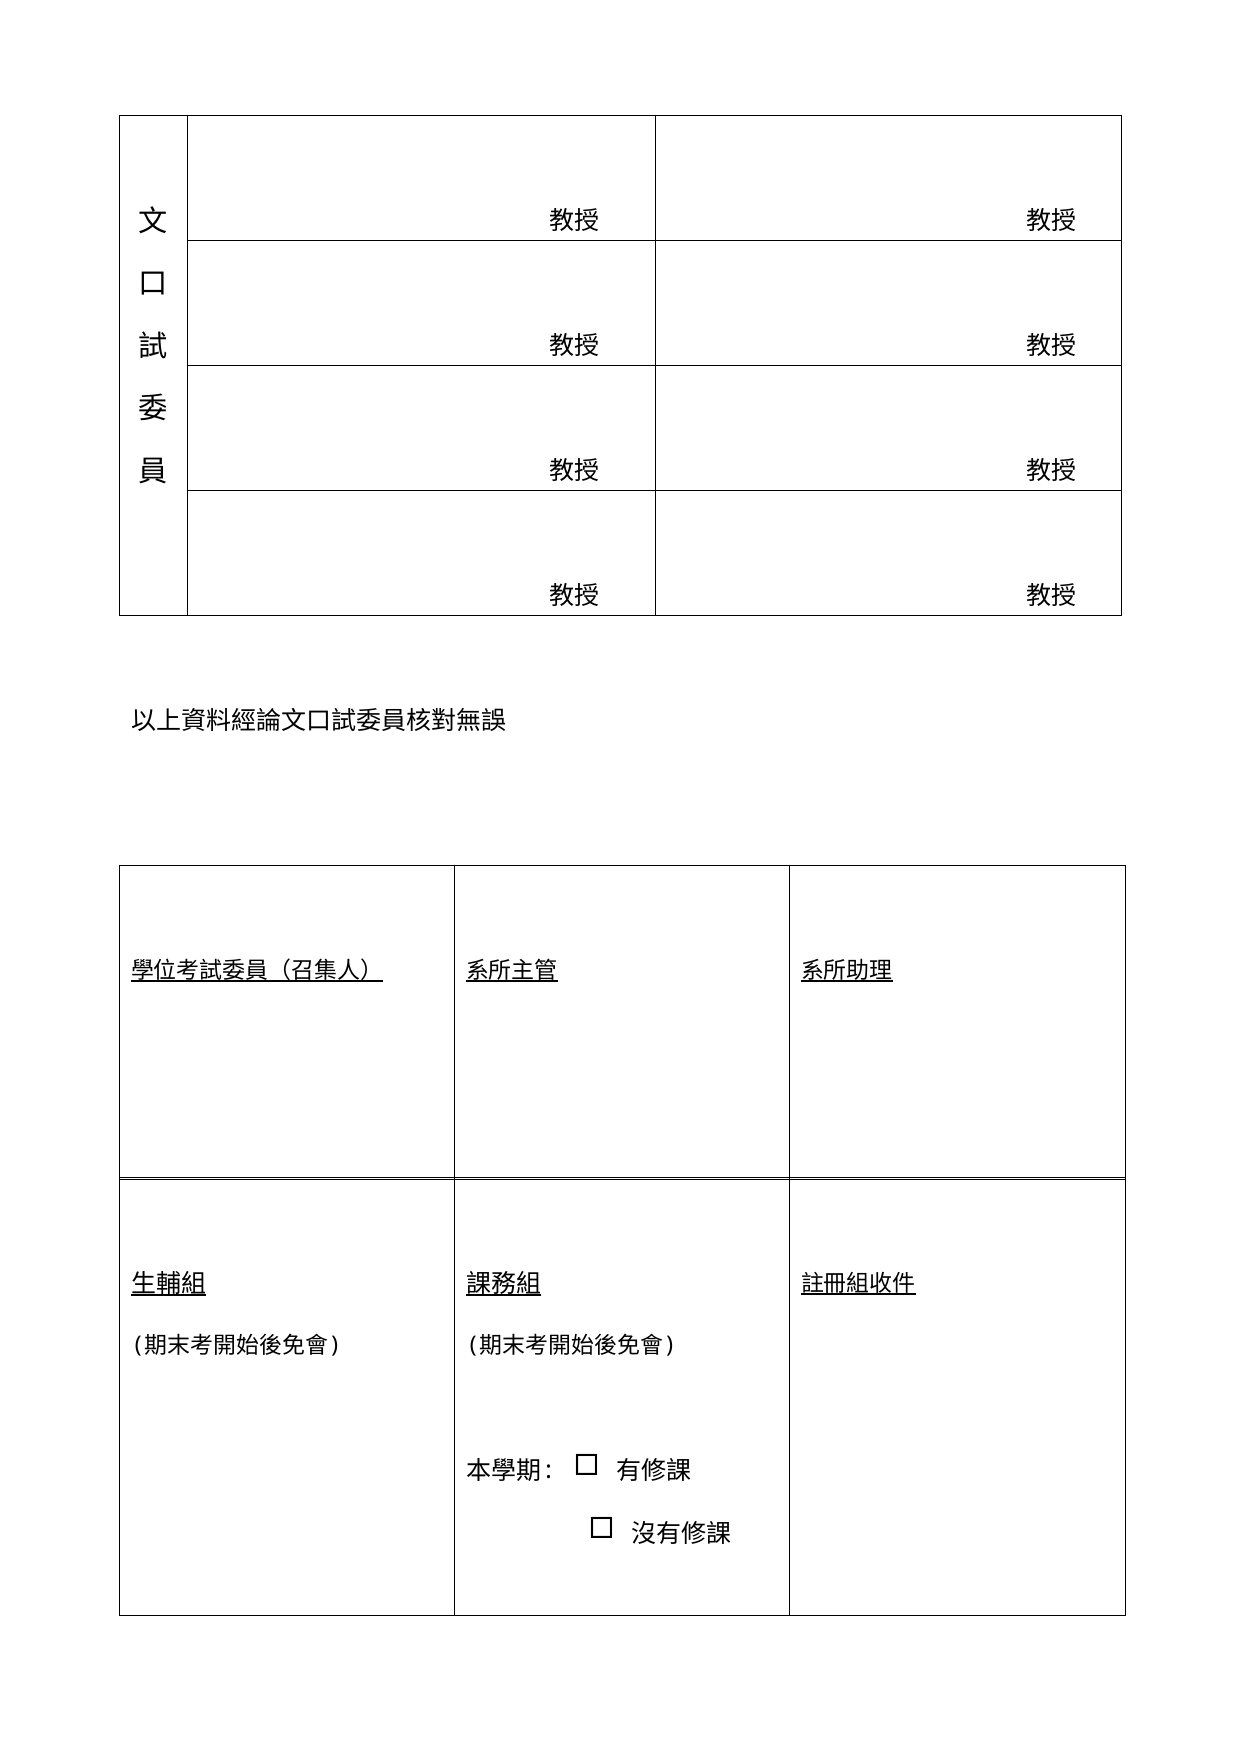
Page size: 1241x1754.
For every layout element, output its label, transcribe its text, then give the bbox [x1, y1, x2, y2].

text 以上資料經論文口試委員核對無誤 [131, 677, 1162, 739]
table_cell 教授 [188, 366, 655, 489]
table_cell 教授 [188, 491, 655, 614]
table_cell 教授 [656, 116, 1121, 239]
table_cell 教授 [188, 241, 655, 364]
table_cell 生輔組 (期末考開始後免會) [120, 1180, 454, 1614]
table_cell 教授 [656, 491, 1121, 614]
table_cell 教授 [656, 366, 1121, 489]
table_header 系所助理 [790, 866, 1125, 1177]
table_cell 教授 [188, 116, 655, 239]
table_header 學位考試委員（召集人） [120, 866, 454, 1177]
table_cell 課務組 (期末考開始後免會) 本學期:  有修課  沒有修課 [455, 1180, 789, 1614]
table_cell 教授 [656, 241, 1121, 364]
table_cell 註冊組收件 [790, 1180, 1125, 1614]
table_header 系所主管 [455, 866, 789, 1177]
table_header 文口試委員 [120, 116, 187, 614]
